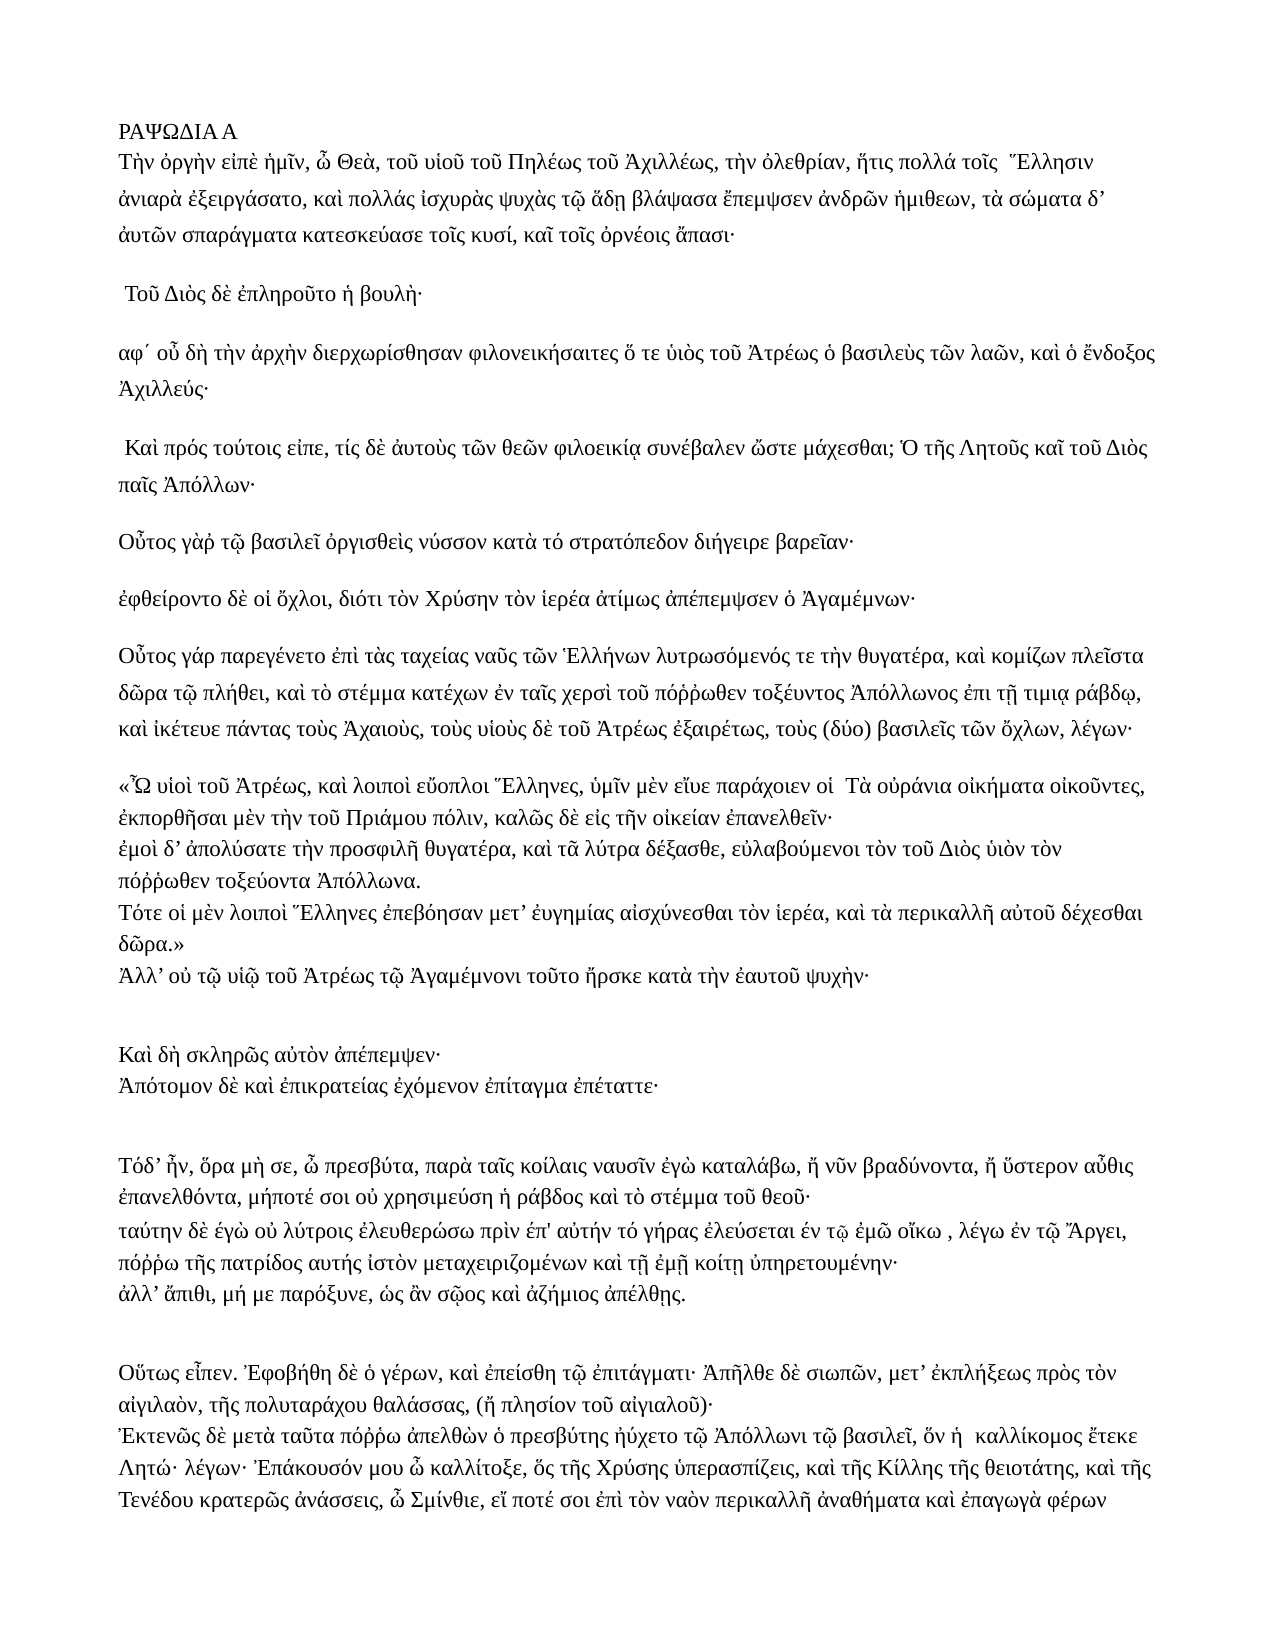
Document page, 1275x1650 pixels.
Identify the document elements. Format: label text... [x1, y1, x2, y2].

text Τόδ’ ἦν, ὅρα μὴ σε, ὦ πρεσβύτα, παρὰ ταῖς κοίλαις ναυσῖν ἐγὼ καταλάβω, ἤ νῦν βραδύνοντα, ἤ ὕστερον αὖθις ἐπανελθόντα, μήποτέ σοι οὐ χρησιμεύση ἡ ράβδος καὶ τὸ στέμμα τοῦ θεοῦ· [118, 1152, 1157, 1209]
text «Ὦ υἱοὶ τοῦ Ἀτρέως, καὶ λοιποὶ εὔοπλοι Ἕλληνες, ὑμῖν μὲν εἴυε παράχοιεν οἱ Τὰ οὐράνια οἰκήματα οἰκοῦντες, ἐκπορθῆσαι μὲν τὴν τοῦ Πριάμου πόλιν, καλῶς δὲ εἰς τῆν οἰκείαν ἐπανελθεῖν· [118, 772, 1157, 830]
text Καὶ δὴ σκληρῶς αὐτὸν ἀπέπεμψεν· [118, 1041, 1157, 1067]
text ἀλλ’ ἄπιθι, μή με παρόξυνε, ὡς ἂν σῷος καὶ ἀζήμιος ἀπέλθῃς. [118, 1280, 1157, 1307]
text ταύτην δὲ έγὼ οὐ λύτροις ἐλευθερώσω πρὶν έπ' αὐτήν τό γήρας ἐλεύσεται έν τῷ ἐμῶ οἴκω , λέγω ἐν τῷ Ἄργει, πόῤῥω τῆς πατρίδος αυτής ἰστὸν μεταχειριζομένων καὶ τῇ ἐμῇ κοίτῃ ὐπηρετουμένην· [118, 1215, 1157, 1275]
text ἐμοὶ δ’ ἀπολύσατε τὴν προσφιλῆ θυγατέρα, καὶ τᾶ λύτρα δέξασθε, εὐλαβούμενοι τὸν τοῦ Διὸς ὑιὸν τὸν πόῤῥωθεν τοξεύοντα Ἀπόλλωνα. [118, 836, 1157, 893]
text ἐφθείροντο δὲ οἱ ὄχλοι, διότι τὸν Χρύσην τὸν ἱερέα ἀτίμως ἀπέπεμψσεν ὁ Ἀγαμέμνων· [118, 585, 1157, 612]
text Ἀλλ’ οὐ τῷ υἱῷ τοῦ Ἀτρέως τῷ Ἀγαμέμνονι τοῦτο ἤρσκε κατὰ τὴν ἐαυτοῦ ψυχὴν· [118, 962, 1157, 988]
text Καὶ πρός τούτοις εἰπε, τίς δὲ ἀυτοὺς τῶν θεῶν φιλοεικίᾳ συνέβαλεν ὤστε μάχεσθαι; Ὁ τῆς Λητοῦς καῖ τοῦ Διὸς παῖς Ἀπόλλων· [118, 432, 1157, 497]
text Τότε οἱ μὲν λοιποὶ Ἕλληνες ἐπεβόησαν μετ’ ἐυγημίας αἰσχύνεσθαι τὸν ἱερέα, καὶ τὰ περικαλλῆ αὐτοῦ δέχεσθαι δῶρα.» [118, 899, 1157, 957]
text Τοῦ Διὸς δὲ ἐπληροῦτο ἡ βουλὴ· [118, 278, 1157, 307]
text Οὖτος γὰῤ τῷ βασιλεῖ ὀργισθεὶς νύσσον κατὰ τό στρατόπεδον διήγειρε βαρεῖαν· [118, 528, 1157, 554]
text Τὴν ὀργὴν εἰπὲ ἡμῖν, ὦ Θεὰ, τοῦ υἱοῦ τοῦ Πηλέως τοῦ Ἀχιλλέως, τὴν ὀλεθρίαν, ἥτις πολλά τοῖς Ἕλλησιν ἀνιαρὰ ἐξειργάσατο, καὶ πολλάς ἰσχυρὰς ψυχὰς τῷ ἅδῃ βλάψασα ἔπεμψσεν ἀνδρῶν ἡμιθεων, τὰ σώματα δ’ ἀυτῶν σπαράγματα κατεσκεύασε τοῖς κυσί, καῖ τοῖς ὀρνέοις ἄπασι· [118, 148, 1157, 247]
text Ἀπότομον δὲ καὶ ἐπικρατείας ἐχόμενον ἐπίταγμα ἐπέταττε· [118, 1072, 1157, 1099]
text αφ΄ οὖ δὴ τὴν ἀρχὴν διερχωρίσθησαν φιλονεικήσαιτες ὅ τε ὑιὸς τοῦ Ἀτρέως ὁ βασιλεὺς τῶν λαῶν, καὶ ὁ ἔνδοξος Ἀχιλλεύς· [118, 339, 1157, 401]
text Οὕτως εἶπεν. Ἐφοβήθη δὲ ὁ γέρων, καὶ ἐπείσθη τῷ ἐπιτάγματι· Ἀπῆλθε δὲ σιωπῶν, μετ’ ἐκπλήξεως πρὸς τὸν αἰγιλαὸν, τῆς πολυταράχου θαλάσσας, (ἤ πλησίον τοῦ αἰγιαλοῦ)· Ἐκτενῶς δὲ μετὰ ταῦτα πόῤῥω ἀπελθὼν ὁ πρεσβύτης ἠύχετο τῷ Ἀπόλλωνι τῷ βασιλεῖ, ὅν ἡ καλλίκομος ἔτεκε Λητώ· λέγων· Ἐπάκουσόν μου ὦ καλλίτοξε, ὅς τῆς Χρύσης ὑπερασπίζεις, καὶ τῆς Κίλλης τῆς θειοτάτης, καὶ τῆς Τενέδου κρατερῶς ἀνάσσεις, ὦ Σμίνθιε, εἴ ποτέ σοι ἐπὶ τὸν ναὸν περικαλλῆ ἀναθήματα καὶ ἐπαγωγὰ φέρων [118, 1359, 1157, 1512]
text Οὖτος γάρ παρεγένετο ἐπὶ τὰς ταχείας ναῦς τῶν Ἑλλήνων λυτρωσόμενός τε τὴν θυγατέρα, καὶ κομίζων πλεῖστα δῶρα τῷ πλήθει, καὶ τὸ στέμμα κατέχων ἐν ταῖς χερσὶ τοῦ πόῥῤωθεν τοξέυντος Ἀπόλλωνος ἐπι τῇ τιμιᾳ ράβδῳ, καὶ ἰκέτευε πάντας τοὺς Ἀχαιοὺς, τοὺς υἱοὺς δὲ τοῦ Ἀτρέως ἐξαιρέτως, τοὺς (δύο) βασιλεῖς τῶν ὄχλων, λέγων· [118, 642, 1157, 742]
text ΡΑΨΩΔΙΑ Α [118, 118, 1157, 144]
